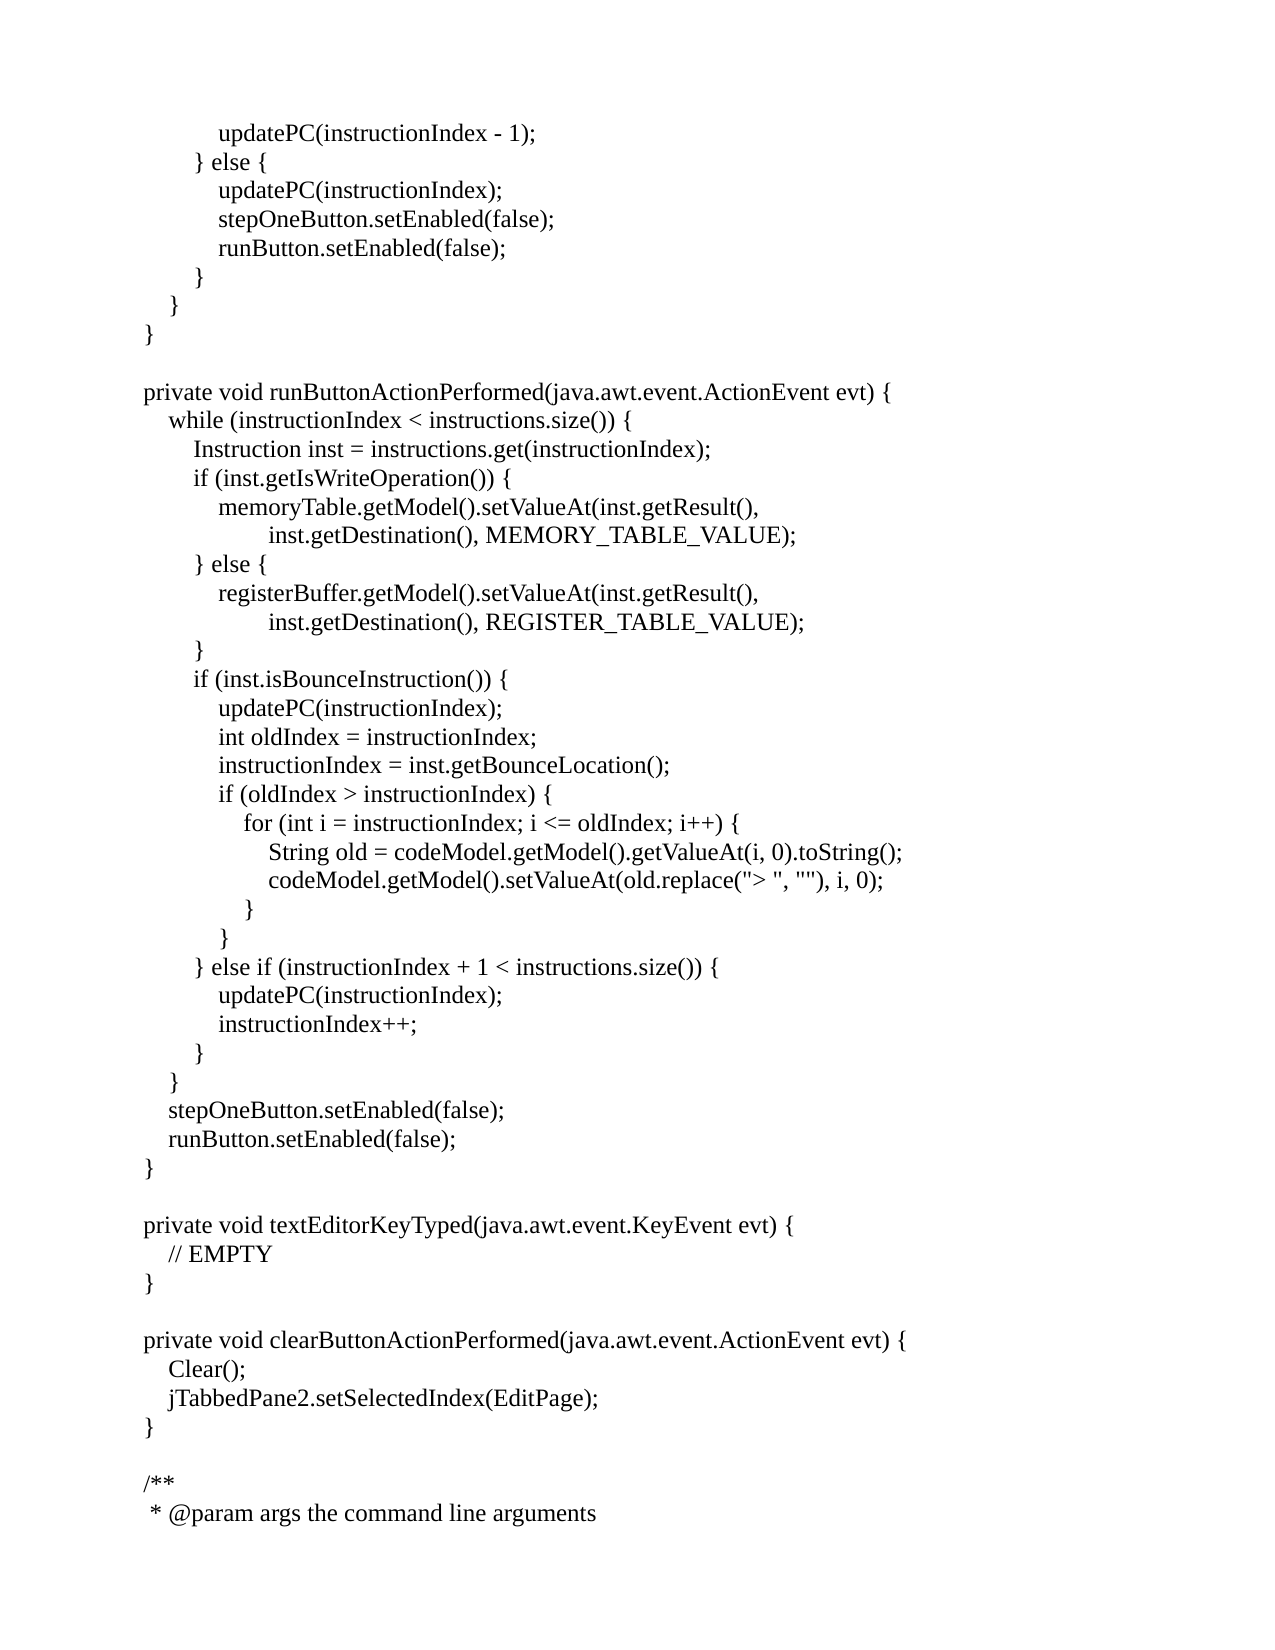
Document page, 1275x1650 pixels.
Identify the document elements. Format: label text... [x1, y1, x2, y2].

text private void textEditorKeyTyped(java.awt.event.KeyEvent evt) { [118, 1211, 1157, 1239]
text Clear(); [118, 1354, 1157, 1383]
text } else { [118, 147, 1157, 176]
text } [118, 894, 1157, 923]
text stepOneButton.setEnabled(false); [118, 204, 1157, 233]
text } [118, 1067, 1157, 1096]
text stepOneButton.setEnabled(false); [118, 1096, 1157, 1124]
text * @param args the command line arguments [118, 1498, 1157, 1527]
text } [118, 1412, 1157, 1441]
text } [118, 291, 1157, 319]
text private void runButtonActionPerformed(java.awt.event.ActionEvent evt) { [118, 377, 1157, 406]
text if (oldIndex > instructionIndex) { [118, 779, 1157, 808]
text Instruction inst = instructions.get(instructionIndex); [118, 434, 1157, 463]
text if (inst.isBounceInstruction()) { [118, 664, 1157, 693]
text } [118, 1268, 1157, 1297]
text } [118, 1153, 1157, 1182]
text } [118, 1038, 1157, 1067]
text // EMPTY [118, 1239, 1157, 1268]
text if (inst.getIsWriteOperation()) { [118, 463, 1157, 492]
text /** [118, 1469, 1157, 1498]
text inst.getDestination(), REGISTER_TABLE_VALUE); [118, 607, 1157, 636]
text } [118, 319, 1157, 348]
text } [118, 262, 1157, 291]
text } [118, 636, 1157, 664]
text memoryTable.getModel().setValueAt(inst.getResult(), [118, 492, 1157, 521]
text runButton.setEnabled(false); [118, 233, 1157, 262]
text } else { [118, 549, 1157, 578]
text } [118, 923, 1157, 952]
text private void clearButtonActionPerformed(java.awt.event.ActionEvent evt) { [118, 1326, 1157, 1354]
text runButton.setEnabled(false); [118, 1124, 1157, 1153]
text updatePC(instructionIndex - 1); [118, 118, 1157, 147]
text updatePC(instructionIndex); [118, 981, 1157, 1009]
text inst.getDestination(), MEMORY_TABLE_VALUE); [118, 521, 1157, 549]
text codeModel.getModel().setValueAt(old.replace("> ", ""), i, 0); [118, 866, 1157, 894]
text jTabbedPane2.setSelectedIndex(EditPage); [118, 1383, 1157, 1412]
text registerBuffer.getModel().setValueAt(inst.getResult(), [118, 578, 1157, 607]
text while (instructionIndex < instructions.size()) { [118, 406, 1157, 434]
text updatePC(instructionIndex); [118, 693, 1157, 722]
text instructionIndex = inst.getBounceLocation(); [118, 751, 1157, 779]
text instructionIndex++; [118, 1009, 1157, 1038]
text updatePC(instructionIndex); [118, 176, 1157, 204]
text } else if (instructionIndex + 1 < instructions.size()) { [118, 952, 1157, 981]
text for (int i = instructionIndex; i <= oldIndex; i++) { [118, 808, 1157, 837]
text String old = codeModel.getModel().getValueAt(i, 0).toString(); [118, 837, 1157, 866]
text int oldIndex = instructionIndex; [118, 722, 1157, 751]
